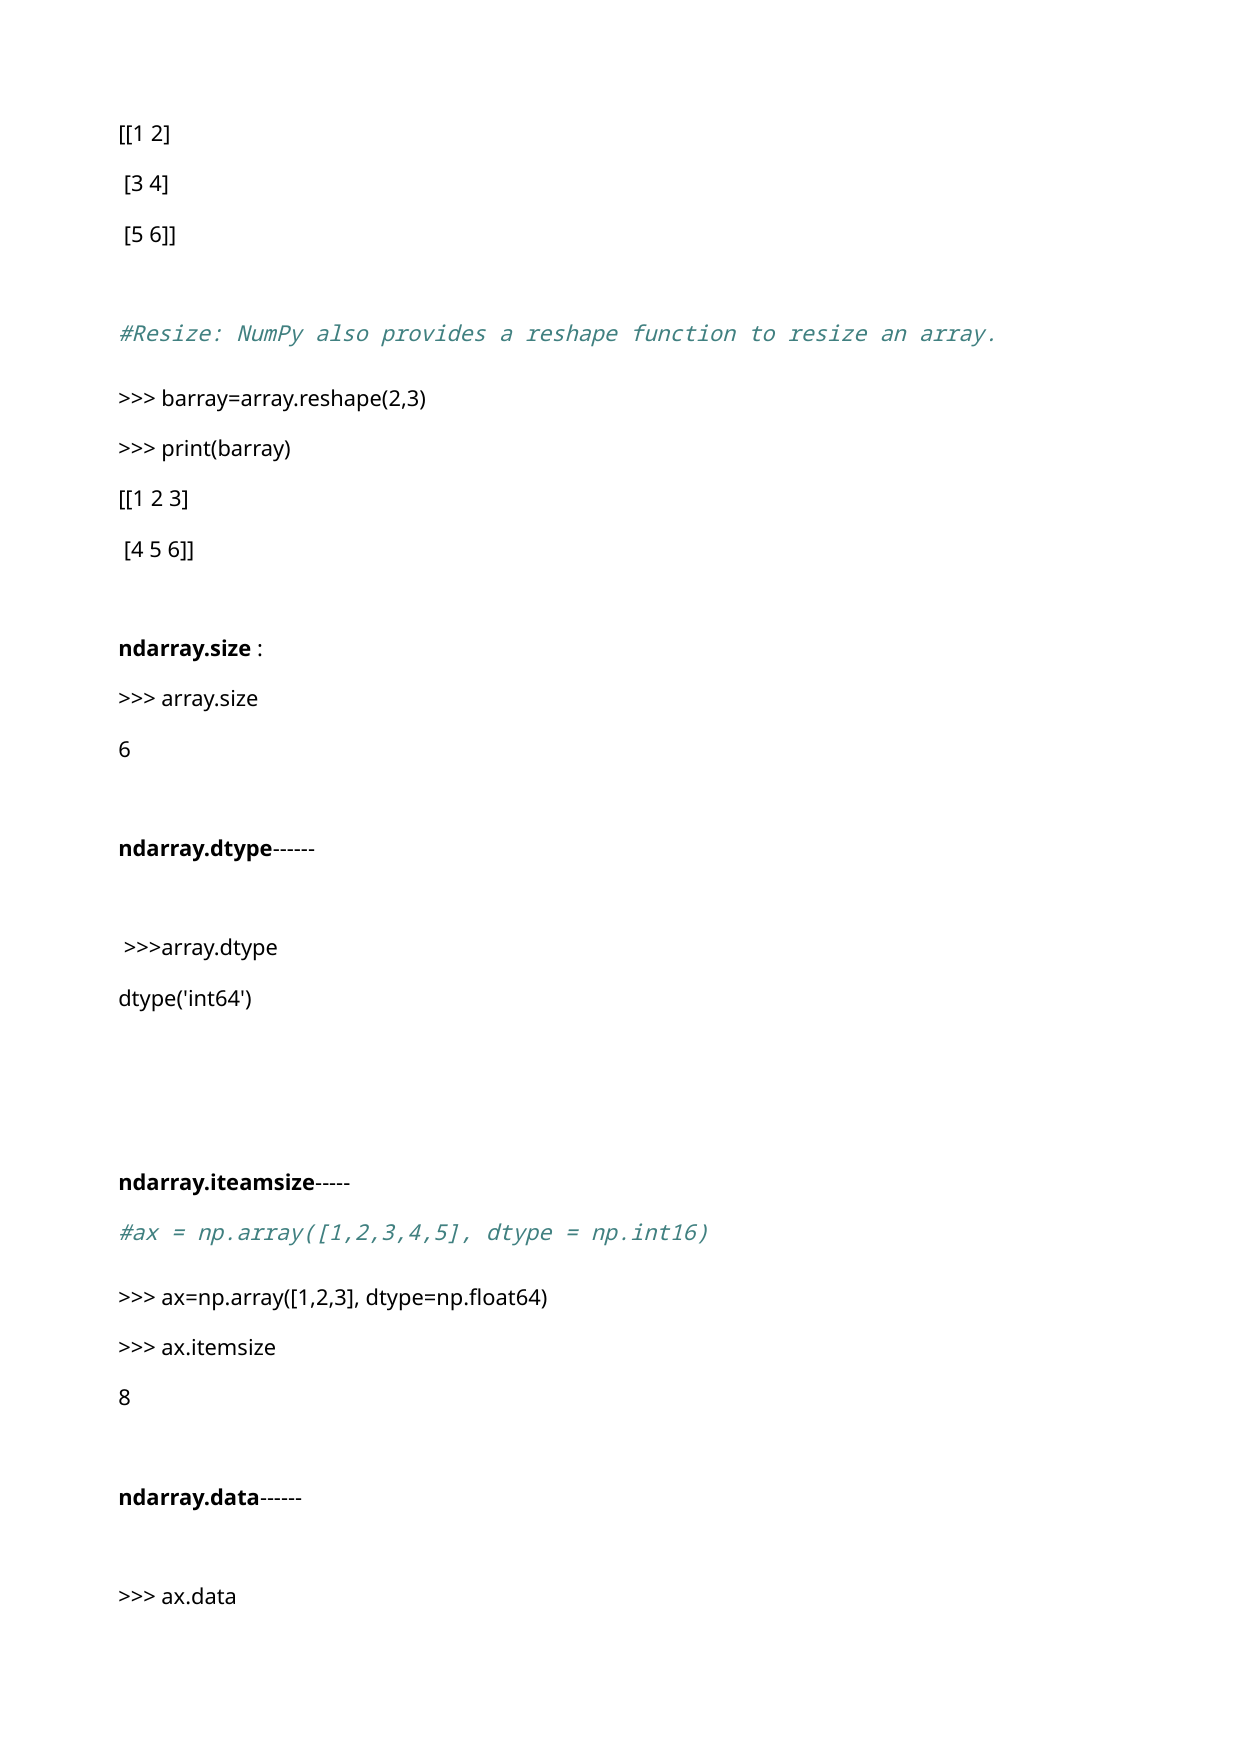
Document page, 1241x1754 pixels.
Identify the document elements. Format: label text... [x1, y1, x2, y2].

text 6 [118, 733, 1122, 763]
text [4 5 6]] [118, 533, 1122, 563]
text >>> array.size [118, 683, 1122, 713]
text 8 [118, 1382, 1122, 1412]
text [[1 2 3] [118, 483, 1122, 513]
text ndarray.size : [118, 633, 1122, 663]
text >>> barray=array.reshape(2,3) [118, 348, 1122, 412]
text >>> ax=np.array([1,2,3], dtype=np.float64) [118, 1247, 1122, 1311]
text >>> ax.itemsize [118, 1332, 1122, 1362]
text ndarray.dtype------ [118, 833, 1122, 863]
text >>> print(barray) [118, 433, 1122, 463]
text [3 4] [118, 168, 1122, 198]
text dtype('int64') [118, 983, 1122, 1012]
text [5 6]] [118, 219, 1122, 248]
text ndarray.iteamsize----- [118, 1131, 1122, 1197]
text [[1 2] [118, 118, 1122, 148]
text >>>array.dtype [118, 932, 1122, 962]
text >>> ax.data [118, 1581, 1122, 1611]
text #ax = np.array([1,2,3,4,5], dtype = np.int16) [118, 1217, 1122, 1247]
text ndarray.data------ [118, 1482, 1122, 1511]
text #Resize: NumPy also provides a reshape function to resize an array. [118, 318, 1122, 348]
